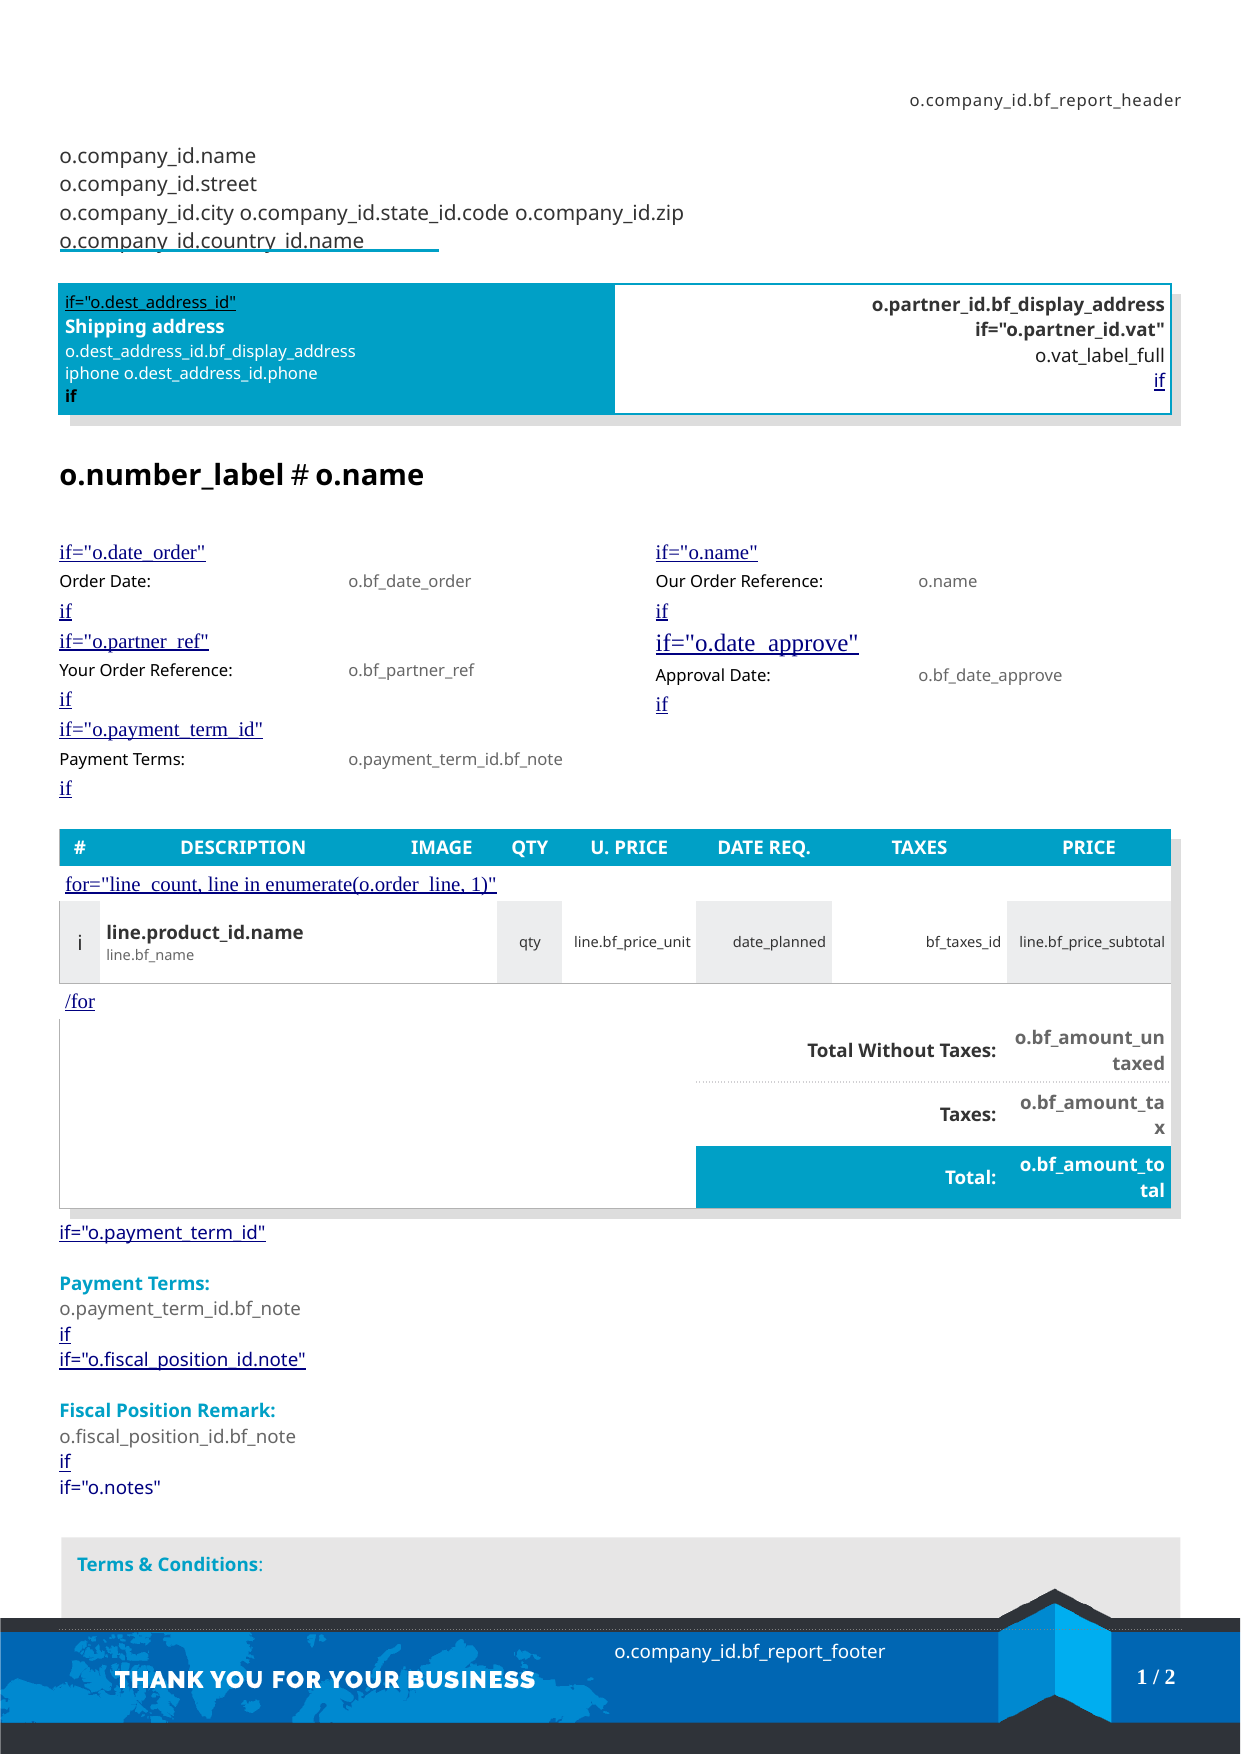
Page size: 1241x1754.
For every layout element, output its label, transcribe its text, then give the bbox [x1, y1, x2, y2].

table_cell Payment Terms: [59, 741, 348, 770]
table_header [918, 534, 1181, 564]
table_header o.partner_id.bf_display_address if="o.partner_id.vat" o.vat_label_full if [615, 285, 1170, 413]
text o.number_label # o.name [59, 454, 1181, 494]
table_cell Our Order Reference: [655, 564, 918, 593]
table_cell [918, 623, 1181, 657]
table_cell if [59, 593, 348, 623]
table_cell o.bf_amount_total [1007, 1146, 1171, 1208]
table_cell [60, 1081, 696, 1146]
table_cell /for [59, 984, 1171, 1019]
text o.payment_term_id.bf_note [59, 1296, 1181, 1321]
table_cell [918, 593, 1181, 623]
table_header # [60, 829, 100, 866]
table_cell if="o.date_approve" [655, 623, 918, 657]
table_cell Order Date: [59, 564, 348, 593]
table_cell o.bf_partner_ref [348, 653, 637, 681]
table_header DATE REQ. [696, 829, 832, 866]
picture [0, 1585, 1241, 1754]
table_cell [348, 593, 637, 623]
text o.company_id.street [59, 169, 1181, 198]
table_header [348, 534, 637, 564]
table_cell o.bf_amount_tax [1007, 1081, 1171, 1146]
table_cell [60, 1019, 696, 1081]
table_header if="o.dest_address_id" Shipping address o.dest_address_id.bf_display_address iphone o.dest_address_id.phone if [60, 285, 615, 413]
table_cell [348, 623, 637, 653]
table_cell line.bf_price_unit [562, 901, 696, 983]
table_cell o.bf_date_order [348, 564, 637, 593]
text Fiscal Position Remark: [59, 1398, 1181, 1423]
text o.company_id.country_id.name [59, 226, 1181, 254]
table_cell for="line_count, line in enumerate(o.order_line, 1)" [59, 866, 1171, 901]
table_cell o.name [918, 564, 1181, 593]
table_cell [348, 681, 637, 711]
table_cell if [59, 770, 348, 800]
text o.company_id.city o.company_id.state_id.code o.company_id.zip [59, 198, 1181, 226]
table_cell o.bf_date_approve [918, 657, 1181, 686]
table_cell if="o.partner_ref" [59, 623, 348, 653]
table_header if="o.date_order" [59, 534, 348, 564]
text if="o.fiscal_position_id.note" [59, 1347, 1181, 1372]
table_cell [348, 770, 637, 800]
table_cell Approval Date: [655, 657, 918, 686]
table_header [637, 534, 655, 800]
table_cell if [59, 681, 348, 711]
table_cell i [60, 901, 100, 983]
table_header DESCRIPTION [100, 829, 386, 866]
table_header U. PRICE [562, 829, 696, 866]
table_cell Total: [696, 1146, 1007, 1208]
table_cell [386, 901, 497, 983]
text if="o.notes" [59, 1474, 1181, 1500]
table_header if="o.name" [655, 534, 918, 564]
table_header IMAGE [386, 829, 497, 866]
table_cell Taxes: [696, 1081, 1007, 1146]
table_cell if [655, 593, 918, 623]
table_cell line.bf_price_subtotal [1007, 901, 1171, 983]
text Payment Terms: [59, 1270, 1181, 1296]
table_header [655, 716, 1181, 800]
table_header QTY [497, 829, 562, 866]
text if="o.payment_term_id" [59, 1219, 1181, 1244]
table_cell qty [497, 901, 562, 983]
table_header TAXES [832, 829, 1007, 866]
table_cell Total Without Taxes: [696, 1019, 1007, 1081]
text o.fiscal_position_id.bf_note [59, 1423, 1181, 1449]
table_cell o.bf_amount_untaxed [1007, 1019, 1171, 1081]
table_cell if="o.payment_term_id" [59, 711, 348, 741]
table_cell [60, 1146, 696, 1208]
text if [59, 1321, 1181, 1347]
table_cell date_planned [696, 901, 832, 983]
text o.company_id.name [59, 141, 1181, 169]
table_cell Your Order Reference: [59, 653, 348, 681]
table_cell [918, 686, 1181, 716]
text if [59, 1449, 1181, 1474]
picture [0, 1709, 9, 1716]
table_cell line.product_id.name line.bf_name [100, 901, 386, 983]
table_cell bf_taxes_id [832, 901, 1007, 983]
table_cell o.payment_term_id.bf_note [348, 741, 637, 770]
table_cell [348, 711, 637, 741]
table_cell if [655, 686, 918, 716]
table_header PRICE [1007, 829, 1171, 866]
